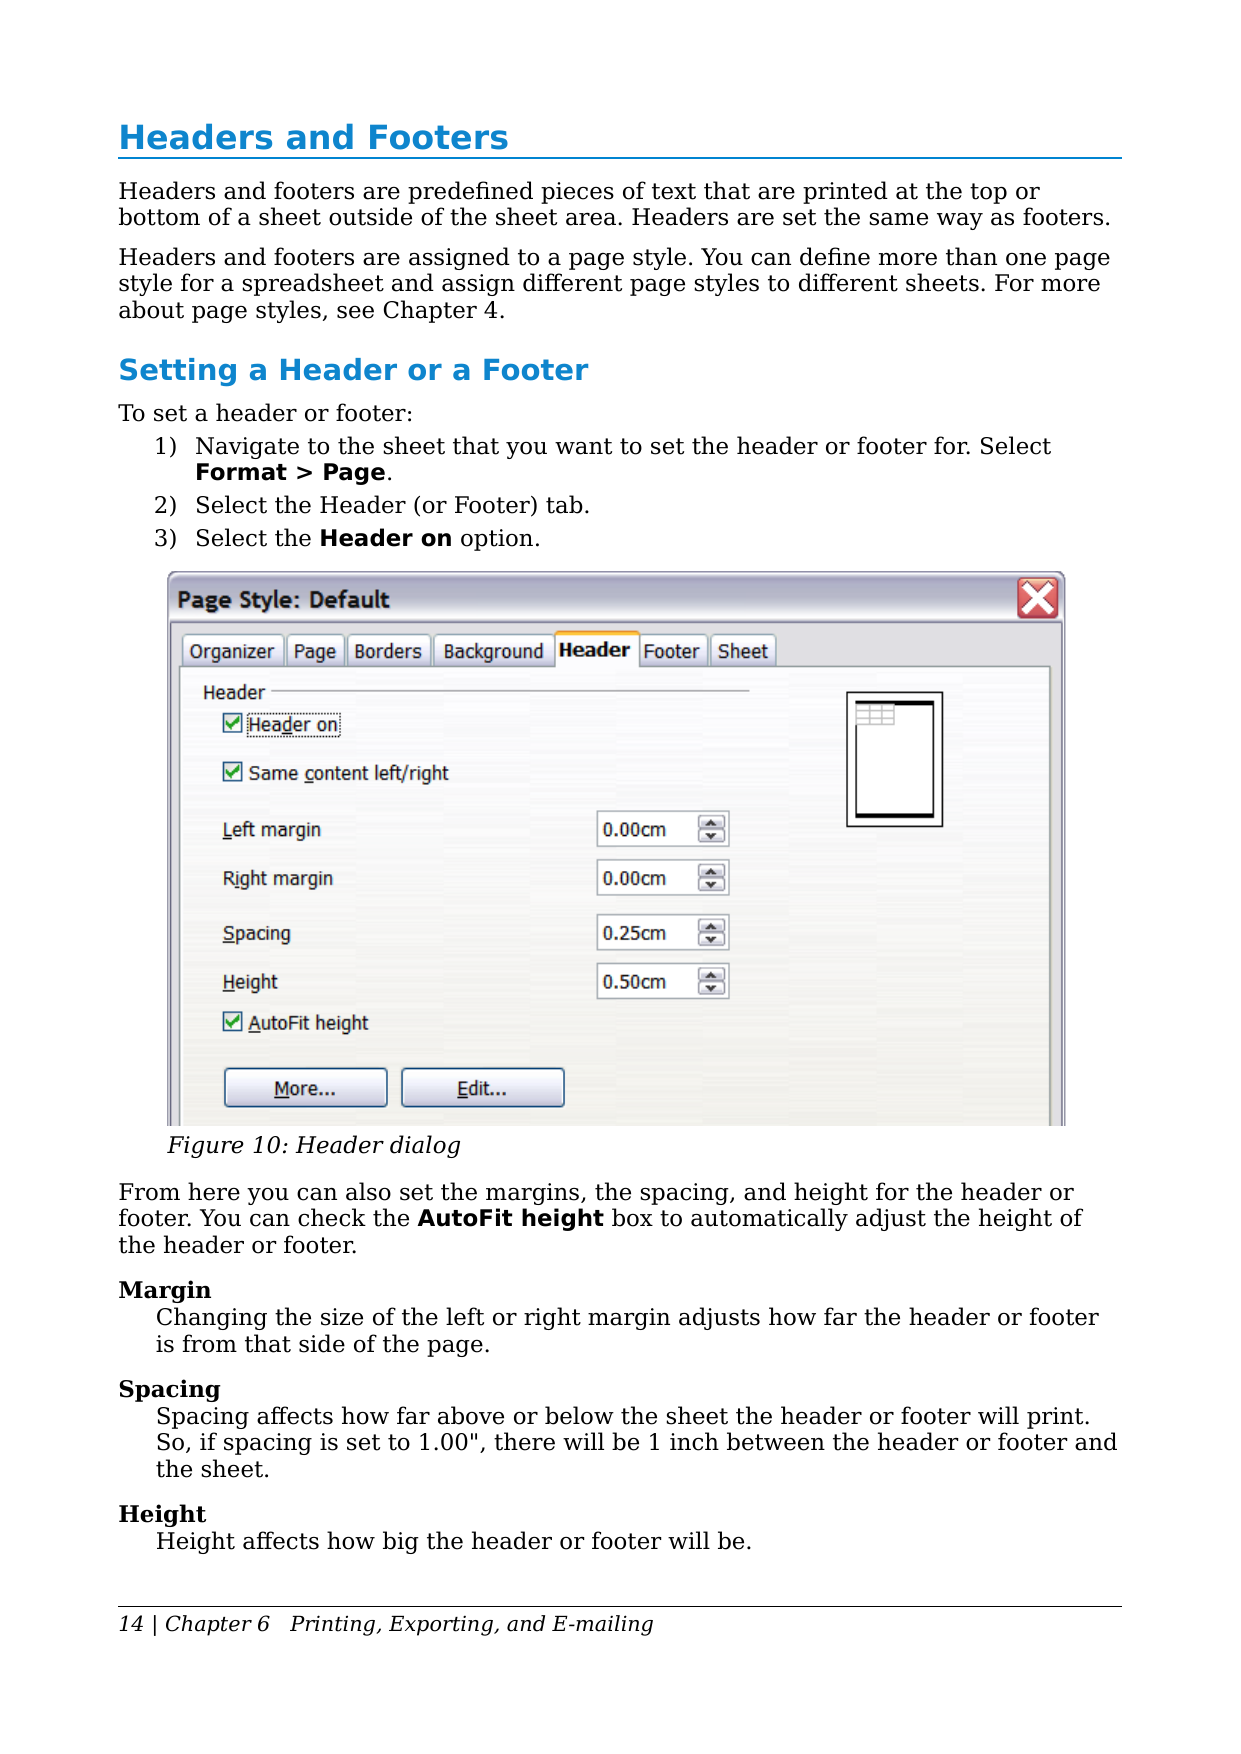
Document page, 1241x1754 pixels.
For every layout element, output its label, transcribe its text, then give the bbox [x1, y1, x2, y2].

text Changing the size of the left or right margin adjusts how far the header or footer is from that side of the page. [156, 1304, 1122, 1357]
text Margin [118, 1277, 1122, 1304]
list Select the Header on option. [177, 525, 1122, 552]
text Spacing affects how far above or below the sheet the header or footer will print. So, if spacing is set to 1.00", there will be 1 inch between the header or footer and the sheet. [156, 1403, 1122, 1483]
picture [167, 571, 1066, 1126]
list Select the Header (or Footer) tab. [177, 492, 1122, 519]
text Headers and footers are assigned to a page style. You can define more than one page style for a spreadsheet and assign different page styles to different sheets. For more about page styles, see Chapter 4. [118, 244, 1122, 324]
text Height affects how big the header or footer will be. [156, 1528, 1122, 1555]
text Height [118, 1501, 1122, 1528]
text From here you can also set the margins, the spacing, and height for the header or footer. You can check the AutoFit height box to automatically adjust the height of the header or footer. [118, 1179, 1122, 1259]
subtitle Setting a Header or a Footer [118, 353, 1122, 387]
list To set a header or footer: [118, 400, 1122, 426]
subtitle Headers and Footers [118, 118, 1122, 157]
text Spacing [118, 1376, 1122, 1403]
text Figure 10: Header dialog [167, 1132, 1073, 1158]
list Navigate to the sheet that you want to set the header or footer for. Select Format > Page. [177, 433, 1122, 486]
text Headers and footers are predefined pieces of text that are printed at the top or bottom of a sheet outside of the sheet area. Headers are set the same way as footers. [118, 178, 1122, 231]
